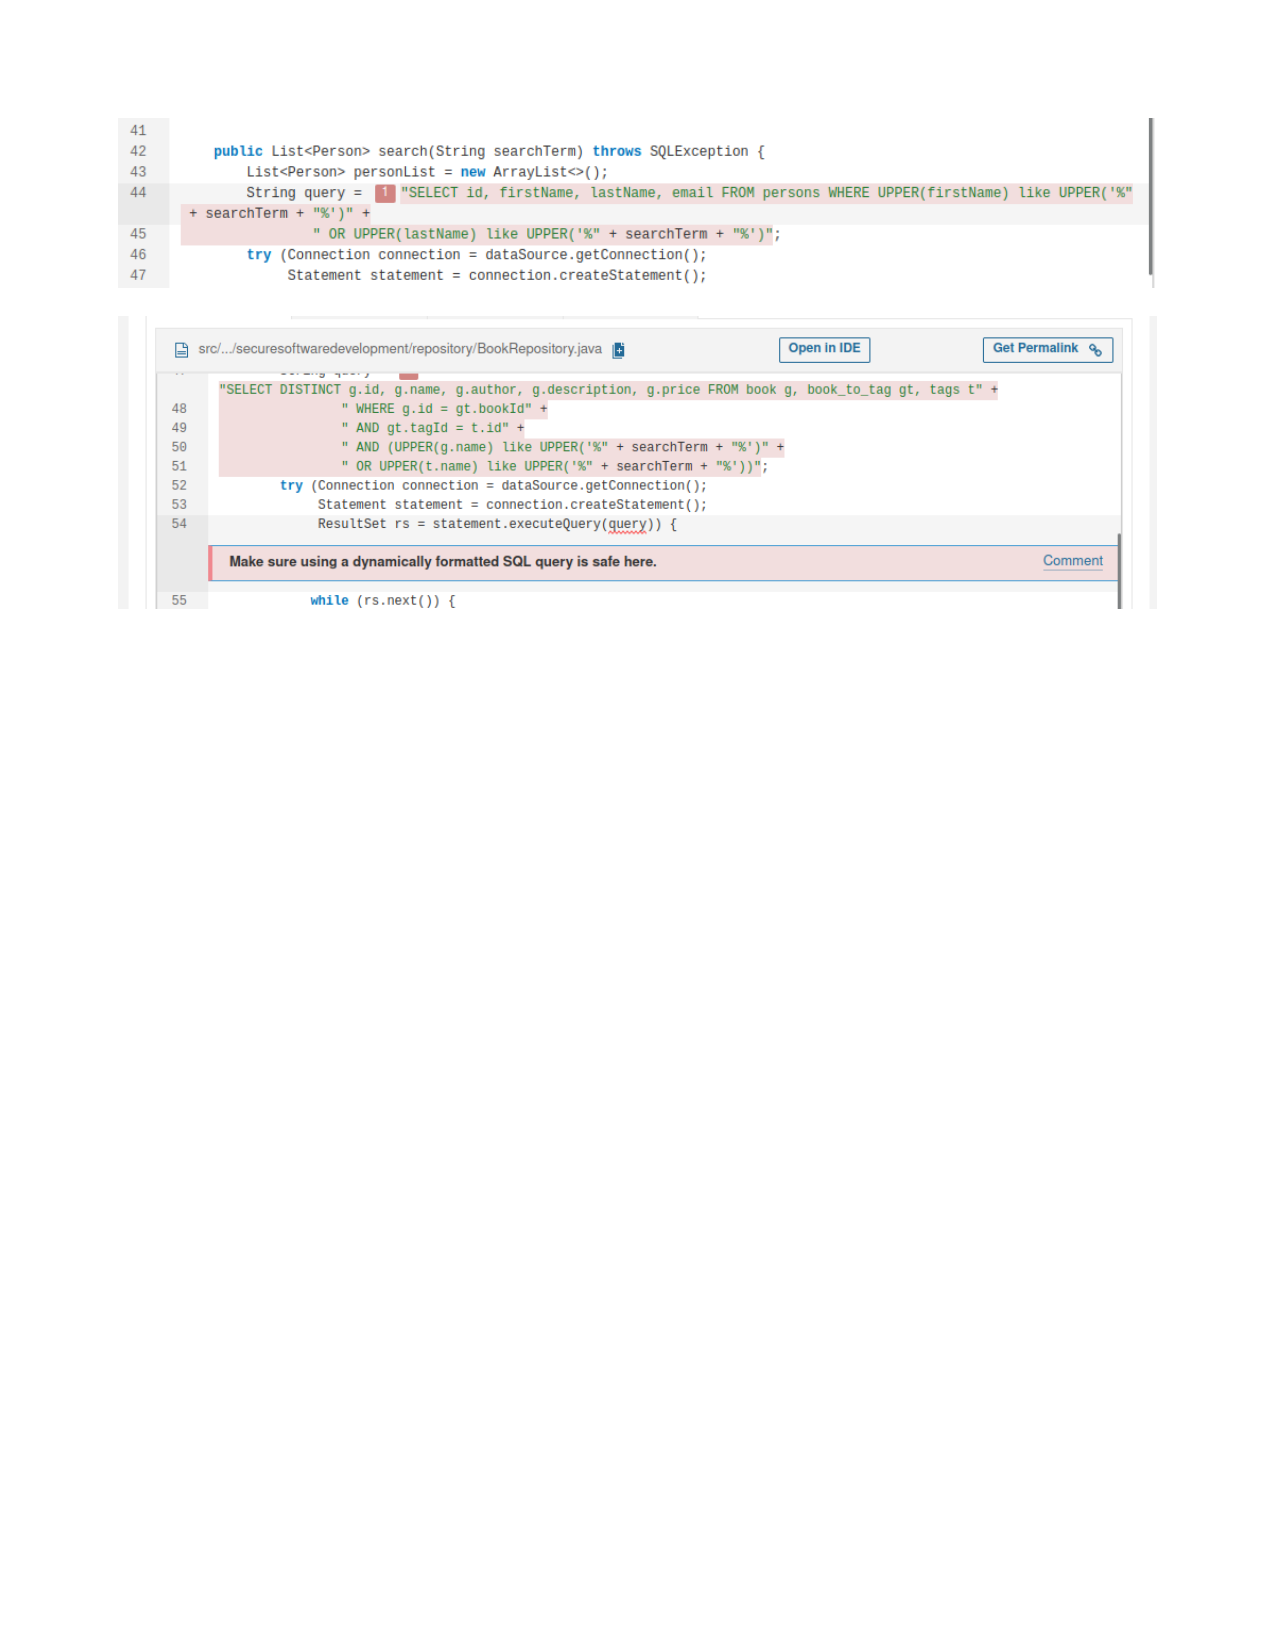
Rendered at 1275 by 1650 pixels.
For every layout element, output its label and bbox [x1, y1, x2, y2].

picture [118, 316, 1157, 609]
picture [118, 118, 1157, 288]
